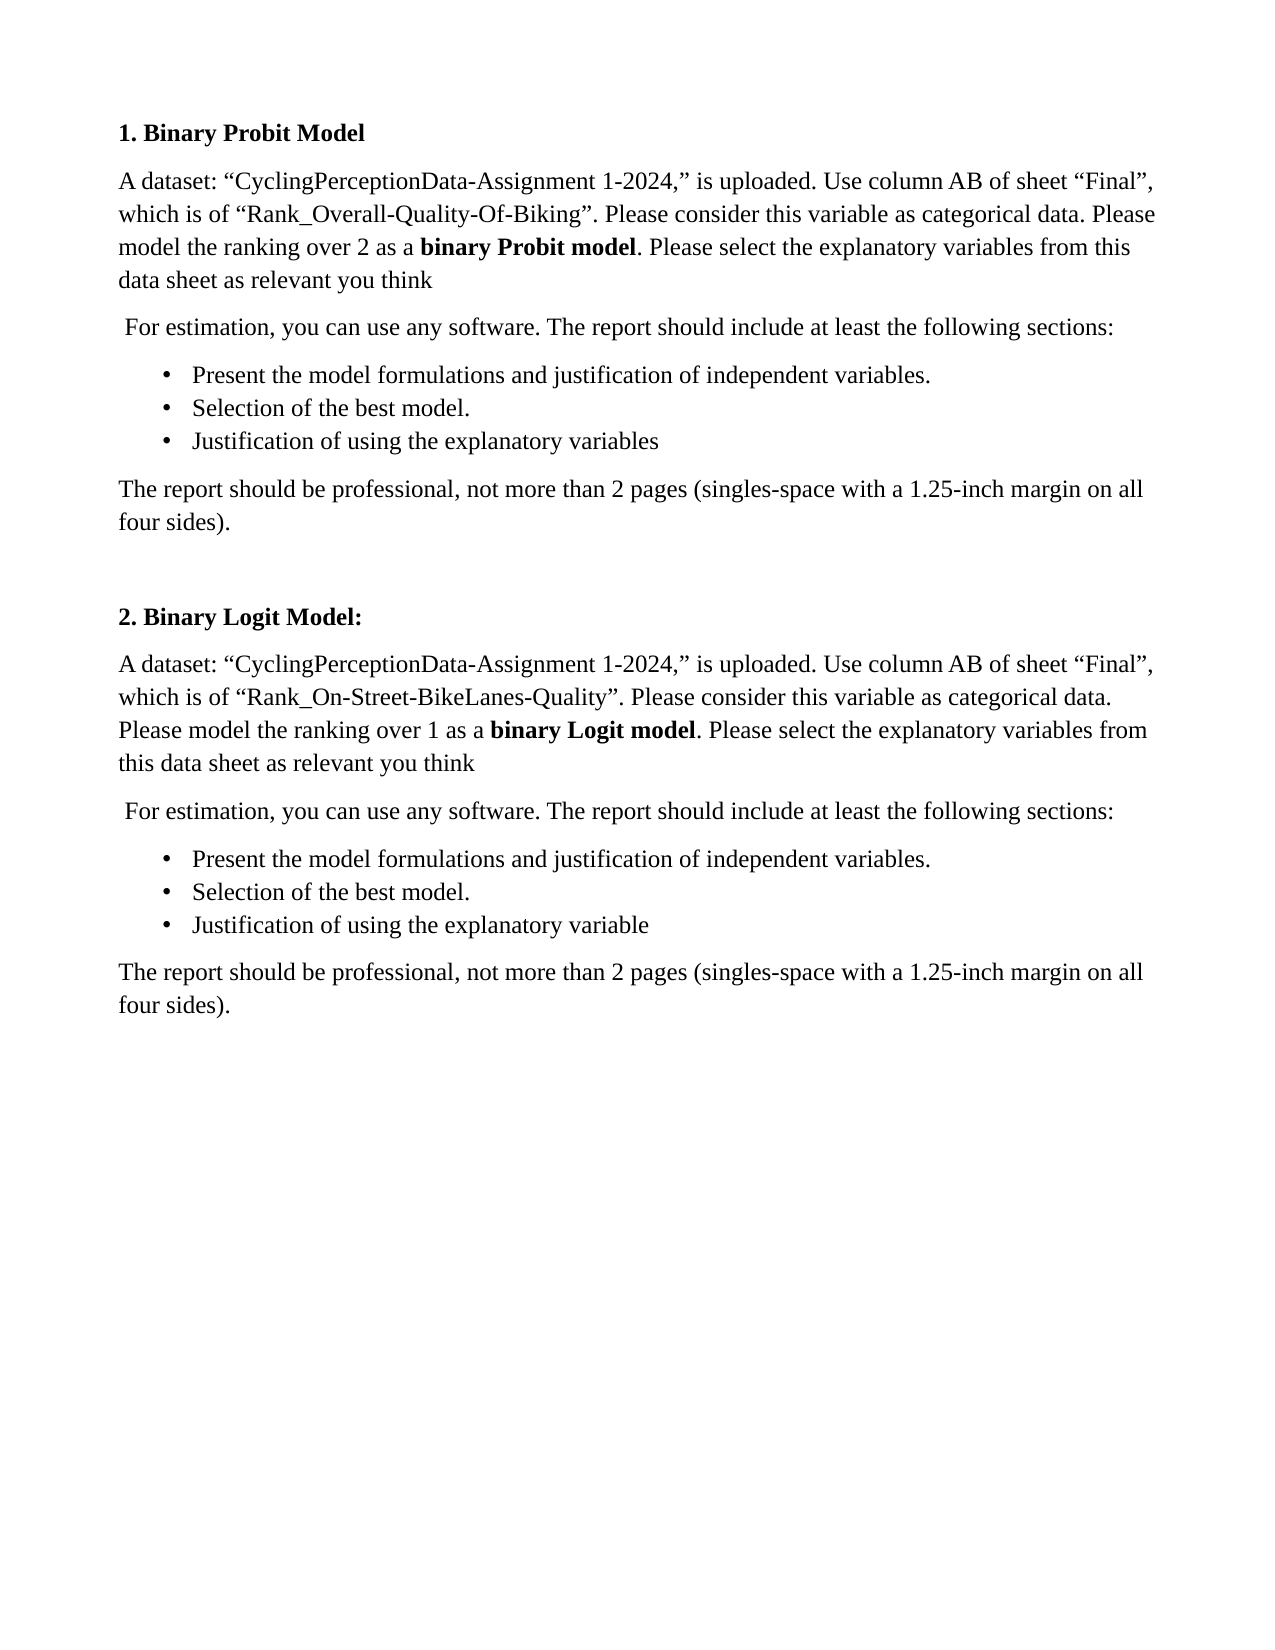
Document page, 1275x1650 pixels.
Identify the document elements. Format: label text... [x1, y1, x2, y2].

list Present the model formulations and justification of independent variables. [162, 360, 1157, 389]
list Justification of using the explanatory variable [162, 910, 1157, 938]
text For estimation, you can use any software. The report should include at least the following sections: [118, 796, 1157, 825]
list Justification of using the explanatory variables [162, 426, 1157, 455]
text For estimation, you can use any software. The report should include at least the following sections: [118, 312, 1157, 341]
text 2. Binary Logit Model: [118, 602, 1157, 631]
text The report should be professional, not more than 2 pages (singles-space with a 1.25-inch margin on all four sides). [118, 957, 1157, 1019]
list Selection of the best model. [162, 393, 1157, 422]
list Present the model formulations and justification of independent variables. [162, 844, 1157, 872]
text The report should be professional, not more than 2 pages (singles-space with a 1.25-inch margin on all four sides). [118, 474, 1157, 535]
text A dataset: “CyclingPerceptionData-Assignment 1-2024,” is uploaded. Use column AB of sheet “Final”, which is of “Rank_Overall-Quality-Of-Biking”. Please consider this variable as categorical data. Please model the ranking over 2 as a binary Probit model. Please select the explanatory variables from this data sheet as relevant you think [118, 166, 1157, 293]
list Selection of the best model. [162, 877, 1157, 906]
text 1. Binary Probit Model [118, 118, 1157, 147]
text A dataset: “CyclingPerceptionData-Assignment 1-2024,” is uploaded. Use column AB of sheet “Final”, which is of “Rank_On-Street-BikeLanes-Quality”. Please consider this variable as categorical data. Please model the ranking over 1 as a binary Logit model. Please select the explanatory variables from this data sheet as relevant you think [118, 649, 1157, 777]
